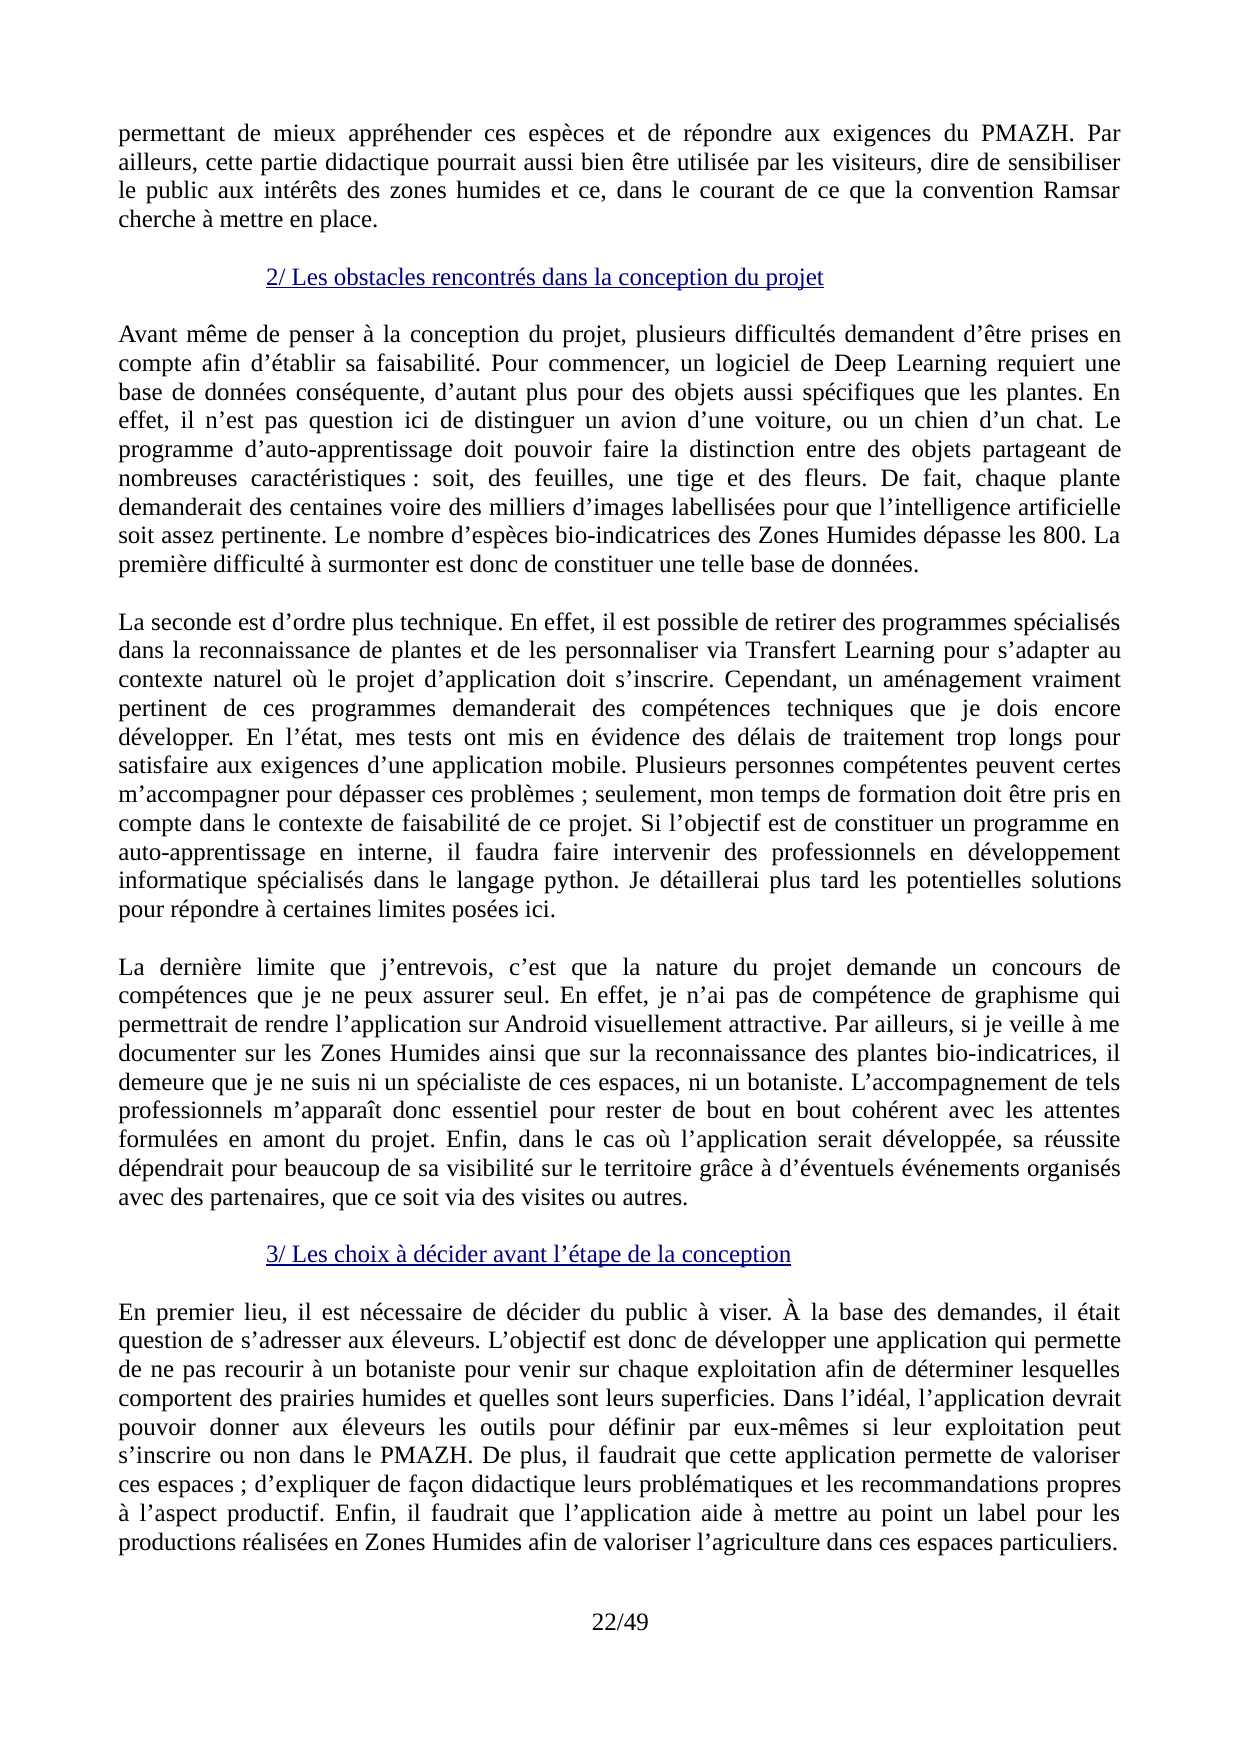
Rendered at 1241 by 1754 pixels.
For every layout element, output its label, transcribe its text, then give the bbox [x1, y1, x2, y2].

text En premier lieu, il est nécessaire de décider du public à viser. À la base des demandes, il était question de s’adresser aux éleveurs. L’objectif est donc de développer une application qui permette de ne pas recourir à un botaniste pour venir sur chaque exploitation afin de déterminer lesquelles comportent des prairies humides et quelles sont leurs superficies. Dans l’idéal, l’application devrait pouvoir donner aux éleveurs les outils pour définir par eux-mêmes si leur exploitation peut s’inscrire ou non dans le PMAZH. De plus, il faudrait que cette application permette de valoriser ces espaces ; d’expliquer de façon didactique leurs problématiques et les recommandations propres à l’aspect productif. Enfin, il faudrait que l’application aide à mettre au point un label pour les productions réalisées en Zones Humides afin de valoriser l’agriculture dans ces espaces particuliers. [118, 1297, 1122, 1556]
text La seconde est d’ordre plus technique. En effet, il est possible de retirer des programmes spécialisés dans la reconnaissance de plantes et de les personnaliser via Transfert Learning pour s’adapter au contexte naturel où le projet d’application doit s’inscrire. Cependant, un aménagement vraiment pertinent de ces programmes demanderait des compétences techniques que je dois encore développer. En l’état, mes tests ont mis en évidence des délais de traitement trop longs pour satisfaire aux exigences d’une application mobile. Plusieurs personnes compétentes peuvent certes m’accompagner pour dépasser ces problèmes ; seulement, mon temps de formation doit être pris en compte dans le contexte de faisabilité de ce projet. Si l’objectif est de constituer un programme en auto-apprentissage en interne, il faudra faire intervenir des professionnels en développement informatique spécialisés dans le langage python. Je détaillerai plus tard les potentielles solutions pour répondre à certaines limites posées ici. [118, 607, 1122, 923]
text Avant même de penser à la conception du projet, plusieurs difficultés demandent d’être prises en compte afin d’établir sa faisabilité. Pour commencer, un logiciel de Deep Learning requiert une base de données conséquente, d’autant plus pour des objets aussi spécifiques que les plantes. En effet, il n’est pas question ici de distinguer un avion d’une voiture, ou un chien d’un chat. Le programme d’auto-apprentissage doit pouvoir faire la distinction entre des objets partageant de nombreuses caractéristiques : soit, des feuilles, une tige et des fleurs. De fait, chaque plante demanderait des centaines voire des milliers d’images labellisées pour que l’intelligence artificielle soit assez pertinente. Le nombre d’espèces bio-indicatrices des Zones Humides dépasse les 800. La première difficulté à surmonter est donc de constituer une telle base de données. [118, 319, 1122, 578]
text permettant de mieux appréhender ces espèces et de répondre aux exigences du PMAZH. Par ailleurs, cette partie didactique pourrait aussi bien être utilisée par les visiteurs, dire de sensibiliser le public aux intérêts des zones humides et ce, dans le courant de ce que la convention Ramsar cherche à mettre en place. [118, 118, 1122, 233]
text 2/ Les obstacles rencontrés dans la conception du projet [118, 262, 1122, 291]
text 3/ Les choix à décider avant l’étape de la conception [118, 1239, 1122, 1268]
text La dernière limite que j’entrevois, c’est que la nature du projet demande un concours de compétences que je ne peux assurer seul. En effet, je n’ai pas de compétence de graphisme qui permettrait de rendre l’application sur Android visuellement attractive. Par ailleurs, si je veille à me documenter sur les Zones Humides ainsi que sur la reconnaissance des plantes bio-indicatrices, il demeure que je ne suis ni un spécialiste de ces espaces, ni un botaniste. L’accompagnement de tels professionnels m’apparaît donc essentiel pour rester de bout en bout cohérent avec les attentes formulées en amont du projet. Enfin, dans le cas où l’application serait développée, sa réussite dépendrait pour beaucoup de sa visibilité sur le territoire grâce à d’éventuels événements organisés avec des partenaires, que ce soit via des visites ou autres. [118, 952, 1122, 1211]
